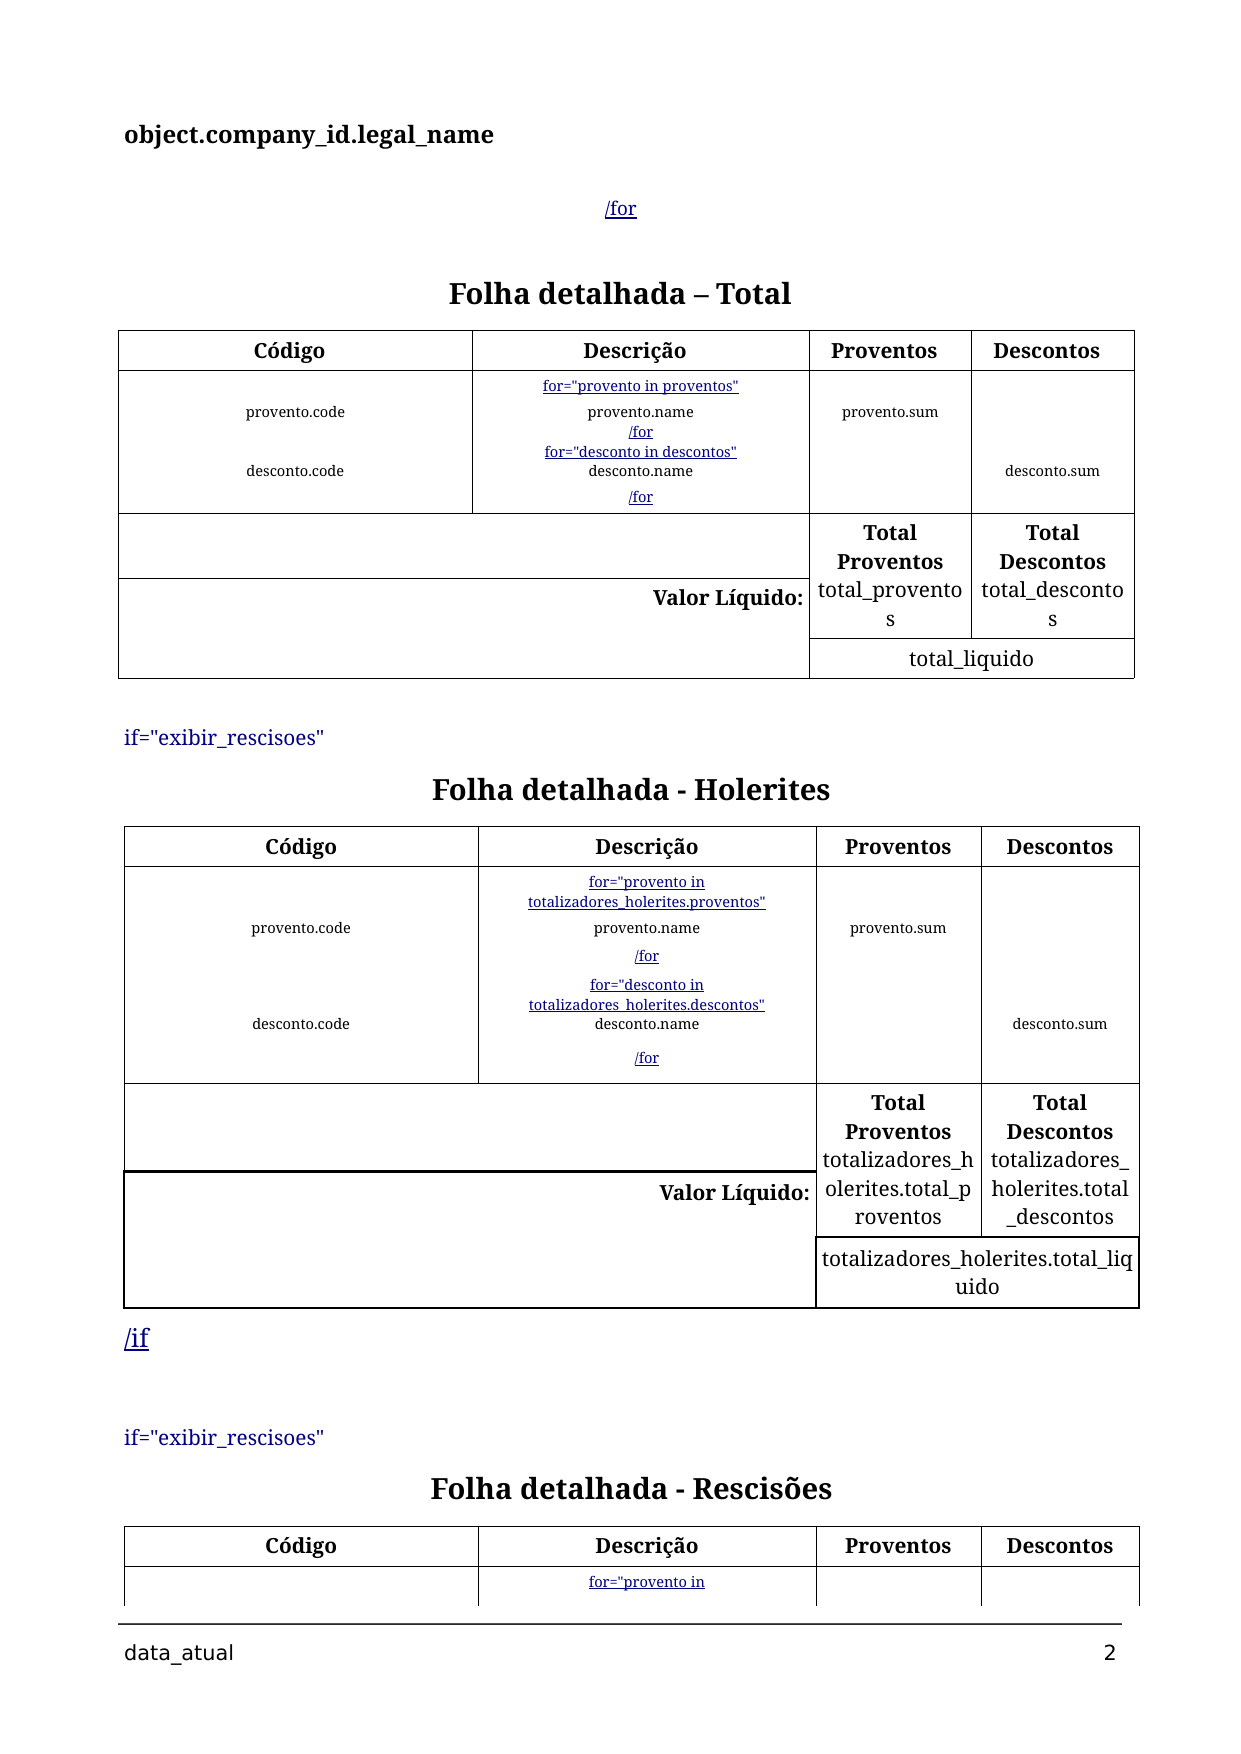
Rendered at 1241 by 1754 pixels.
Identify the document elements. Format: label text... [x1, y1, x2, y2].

table_cell desconto.code [125, 1014, 478, 1043]
table_cell [118, 758, 1181, 1314]
table_cell Código [119, 331, 472, 370]
table_cell [972, 402, 1134, 421]
table_cell /for [479, 946, 816, 974]
table_cell Código [125, 827, 478, 866]
table_cell desconto.name [479, 1014, 816, 1043]
table_cell [982, 1567, 1139, 1606]
table_cell Código [125, 1527, 478, 1566]
table_cell Descontos [972, 331, 1134, 370]
table_cell provento.code [125, 918, 478, 946]
table_cell [119, 481, 472, 512]
table_cell [982, 867, 1139, 917]
table_cell desconto.code [119, 461, 472, 481]
table_cell [982, 974, 1139, 1014]
table_cell [972, 481, 1134, 512]
table_cell [817, 1043, 981, 1082]
table_cell [119, 514, 809, 577]
table_cell [810, 461, 971, 481]
table_cell [125, 974, 478, 1014]
table_cell totalizadores_holerites.total_liquido [817, 1238, 1138, 1307]
table_cell Proventos [817, 827, 981, 866]
table_cell for="provento in [479, 1567, 816, 1606]
table_header if="exibir_rescisoes" [118, 718, 1181, 757]
table_cell desconto.sum [972, 461, 1134, 481]
table_cell provento.name [473, 402, 809, 421]
table_cell [810, 441, 971, 461]
table_cell [125, 1084, 816, 1170]
table_cell [125, 946, 478, 974]
table_cell for="desconto in totalizadores_holerites.descontos" [479, 974, 816, 1014]
table_header Folha detalhada – Total [118, 267, 1134, 330]
table_cell [119, 441, 472, 461]
table_cell [817, 974, 981, 1014]
table_cell /for [479, 1043, 816, 1082]
table_cell [817, 867, 981, 917]
table_cell /if [118, 1315, 1181, 1360]
table_cell [982, 946, 1139, 974]
table_cell desconto.sum [982, 1014, 1139, 1043]
table_cell for="desconto in descontos" [473, 441, 809, 461]
table_cell Total Descontos totalizadores_holerites.total_descontos [982, 1084, 1139, 1236]
table_cell [810, 481, 971, 512]
table_cell Valor Líquido: [119, 579, 809, 678]
table_cell Descrição [473, 331, 809, 370]
table_cell Total Descontos total_descontos [972, 514, 1134, 638]
table_cell [982, 1043, 1139, 1082]
table_cell [972, 371, 1134, 402]
table_cell [118, 1457, 1181, 1611]
table_cell for="provento in proventos" [473, 371, 809, 402]
table_cell /for [473, 421, 809, 441]
table_cell provento.code [119, 402, 472, 421]
table_cell Proventos [817, 1527, 981, 1566]
table_cell [972, 441, 1134, 461]
table_cell desconto.name [473, 461, 809, 481]
table_cell [817, 1014, 981, 1043]
table_cell provento.sum [817, 918, 981, 946]
table_cell Proventos [810, 331, 971, 370]
table_cell [817, 1567, 981, 1606]
table_cell for="provento in totalizadores_holerites.proventos" [479, 867, 816, 917]
table_cell provento.name [479, 918, 816, 946]
table_cell Descrição [479, 827, 816, 866]
table_cell [972, 421, 1134, 441]
table_cell Total Proventos totalizadores_holerites.total_proventos [817, 1084, 981, 1236]
table_cell [119, 421, 472, 441]
table_cell /for [473, 481, 809, 512]
table_cell Descontos [982, 1527, 1139, 1566]
table_cell Valor Líquido: [125, 1173, 816, 1307]
table_cell [119, 371, 472, 402]
table_header Folha detalhada - Holerites [124, 763, 1139, 826]
table_cell [810, 371, 971, 402]
table_cell Descrição [479, 1527, 816, 1566]
table_cell [810, 421, 971, 441]
table_cell /for [118, 190, 1123, 227]
table_cell [982, 918, 1139, 946]
table_cell [125, 1043, 478, 1082]
table_cell Descontos [982, 827, 1139, 866]
table_cell [817, 946, 981, 974]
table_cell Total Proventos total_proventos [810, 514, 971, 638]
table_cell provento.sum [810, 402, 971, 421]
table_header if="exibir_rescisoes" [118, 1417, 1181, 1457]
table_cell [125, 1567, 478, 1606]
table_header Folha detalhada - Rescisões [124, 1463, 1139, 1526]
table_cell [125, 867, 478, 917]
table_cell total_liquido [810, 639, 1134, 678]
